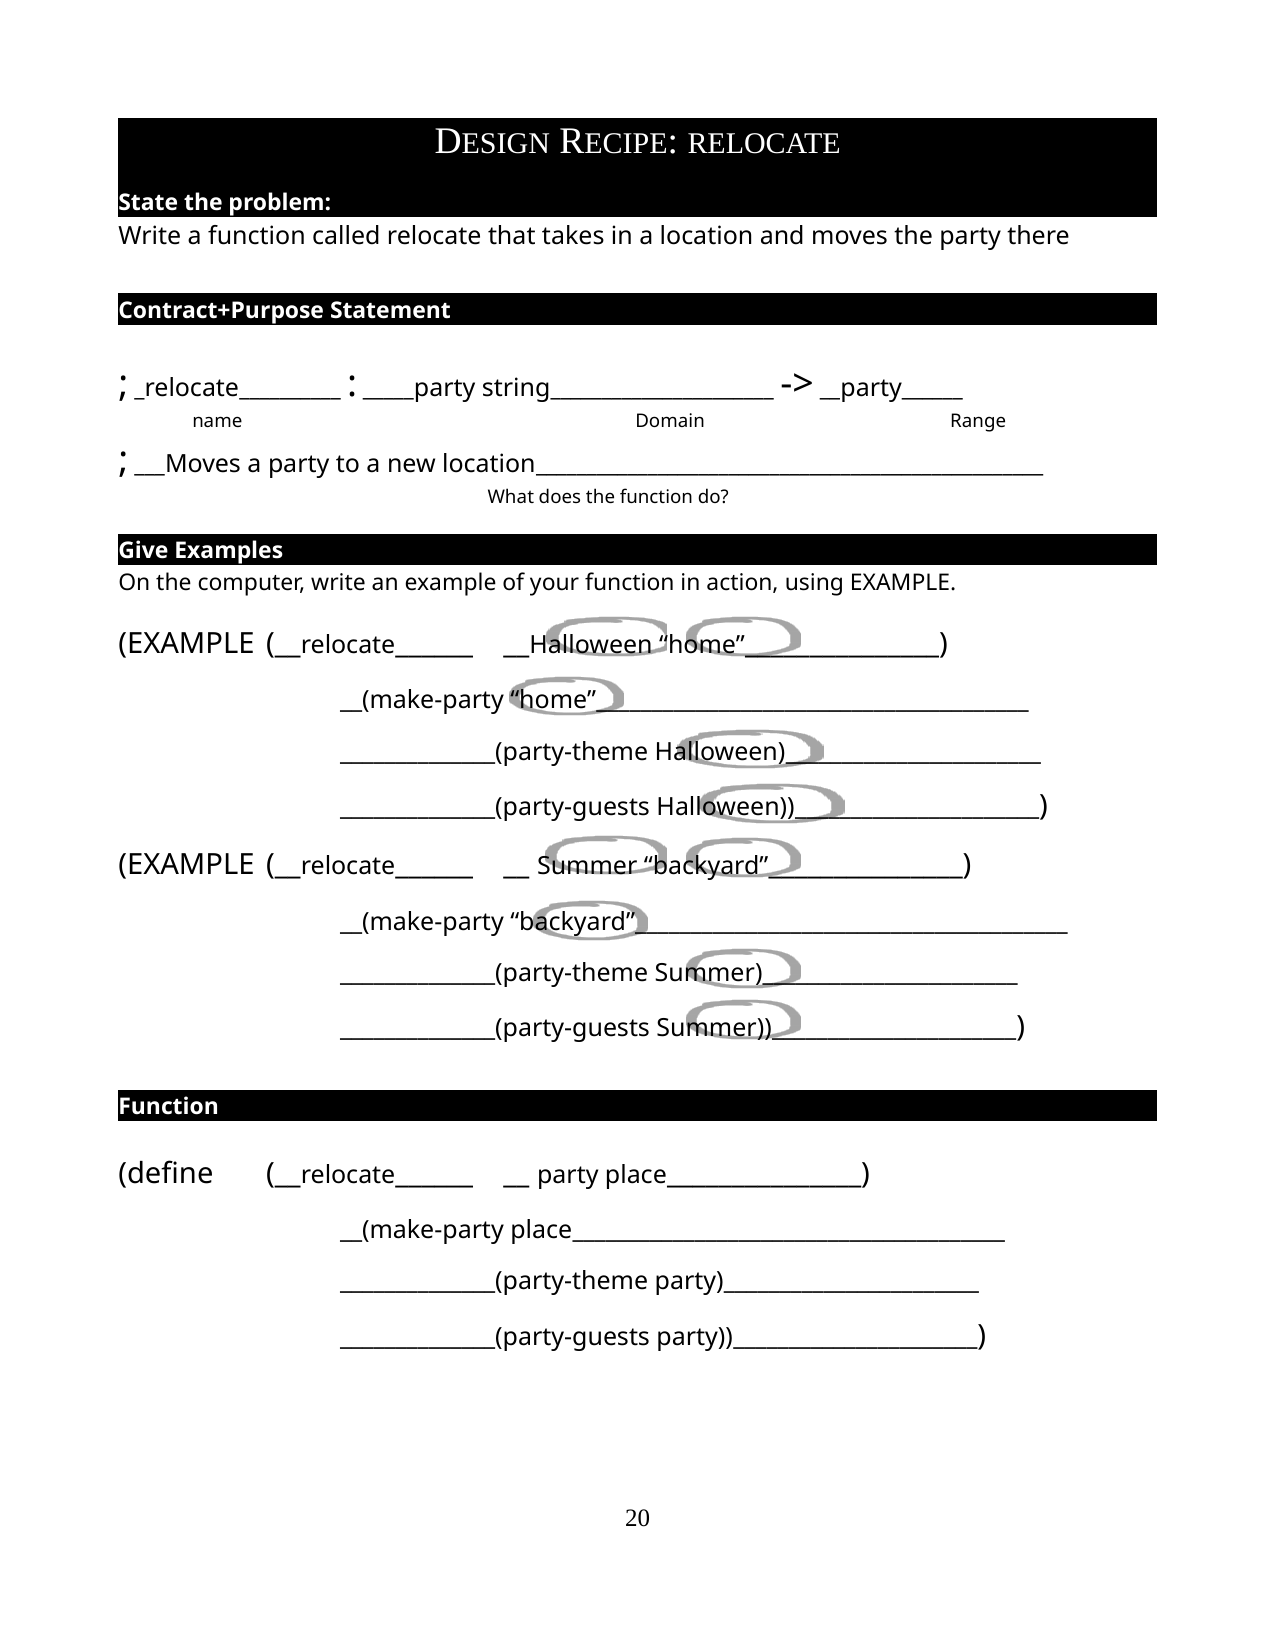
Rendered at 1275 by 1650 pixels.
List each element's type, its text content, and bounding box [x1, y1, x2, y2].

text (EXAMPLE (__relocate______ __Halloween “home”_______________) [118, 623, 525, 662]
subtitle Contract+Purpose Statement [118, 293, 1157, 325]
text ; ___Moves a party to a new location__________________________________________________ [118, 433, 1157, 484]
text (EXAMPLE (__relocate______ __ Summer “backyard”_______________) [118, 844, 525, 883]
subtitle State the problem: [118, 186, 1157, 217]
picture [668, 831, 818, 885]
subtitle Design Recipe: relocate [118, 118, 1157, 161]
text name Domain Range [118, 407, 1157, 433]
picture [677, 777, 868, 831]
text What does the function do? [118, 484, 1157, 509]
text ; _relocate__________ : _____party string______________________ -> __party______ [118, 356, 1157, 407]
text ______________(party-guests Summer))______________________) [118, 1005, 667, 1045]
text ______________(party-theme Summer)_______________________ [118, 954, 667, 988]
text __(make-party “home”_______________________________________ [642, 682, 1157, 716]
picture [491, 670, 641, 723]
text ______________(party-guests Summer))______________________) [819, 1005, 1157, 1045]
text ______________(party-guests party))______________________) [118, 1314, 1157, 1353]
text __(make-party place_______________________________________ [118, 1212, 1157, 1246]
text ______________(party-theme Halloween)_______________________ [848, 733, 1157, 767]
text (EXAMPLE (__relocate______ __Halloween “home”_______________) [819, 623, 1157, 662]
text ______________(party-guests Halloween))______________________) [118, 784, 676, 824]
text ______________(party-theme Halloween)_______________________ [118, 733, 654, 767]
picture [526, 829, 690, 882]
subtitle Give Examples [118, 534, 1157, 565]
picture [491, 696, 496, 712]
text Write a function called relocate that takes in a location and moves the party there [118, 217, 1157, 252]
picture [656, 723, 847, 776]
text (define (__relocate______ __ party place_______________) [118, 1152, 1157, 1192]
text (EXAMPLE (__relocate______ __ Summer “backyard”_______________) [819, 844, 1157, 883]
text __(make-party “backyard”_______________________________________ [667, 903, 1157, 937]
picture [526, 610, 667, 664]
text __(make-party “home”_______________________________________ [118, 682, 490, 716]
picture [668, 942, 818, 992]
picture [515, 895, 666, 948]
text ______________(party-theme Summer)_______________________ [819, 954, 1157, 988]
picture [668, 610, 818, 664]
text On the computer, write an example of your function in action, using EXAMPLE. [118, 565, 1157, 597]
picture [668, 993, 818, 1047]
text __(make-party “backyard”_______________________________________ [118, 903, 514, 937]
text ______________(party-guests Halloween))______________________) [869, 784, 1157, 824]
text ______________(party-theme party)_______________________ [118, 1263, 1157, 1297]
subtitle Function [118, 1090, 1157, 1121]
